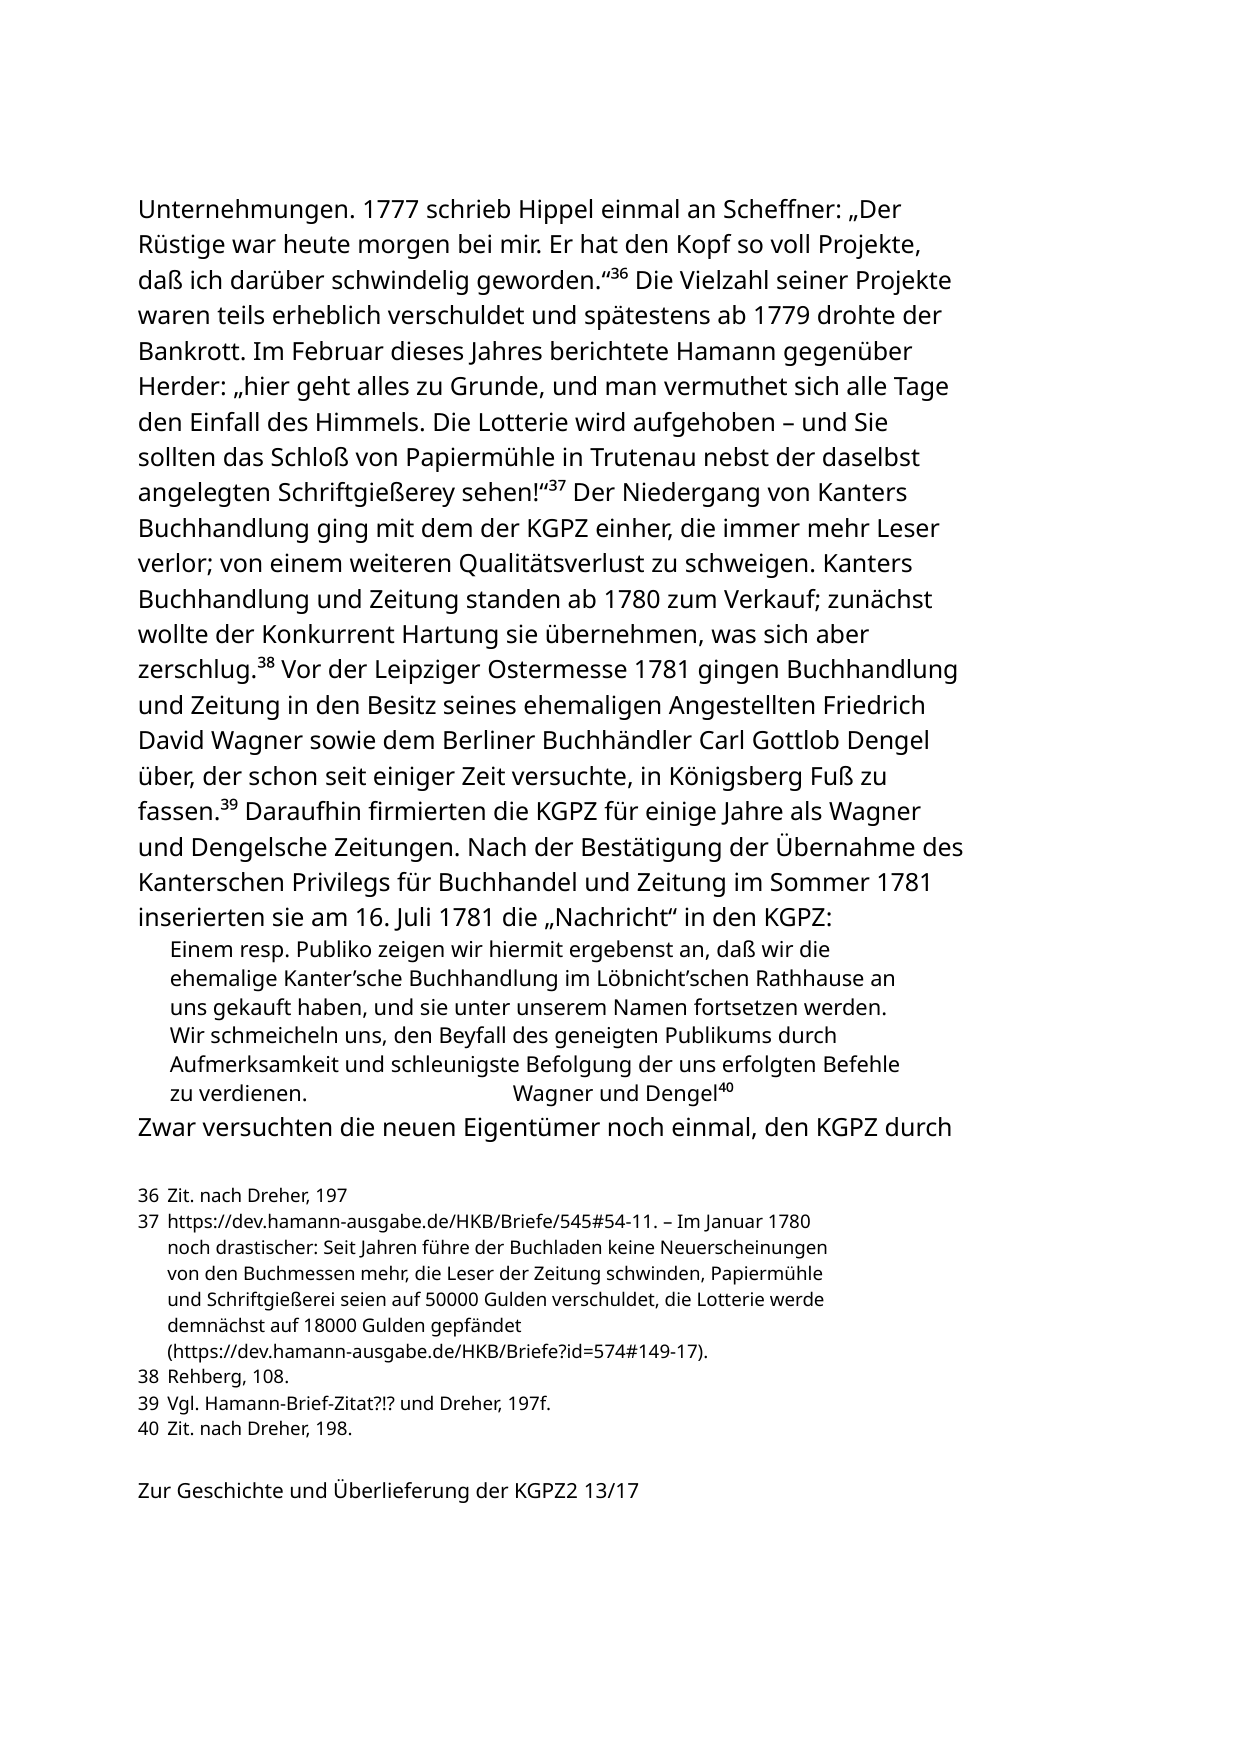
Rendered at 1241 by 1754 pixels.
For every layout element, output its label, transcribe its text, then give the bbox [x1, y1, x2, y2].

text Zit. nach Dreher, 197 [138, 1182, 846, 1208]
text Rehberg, 108. [138, 1363, 846, 1389]
text https://dev.hamann-ausgabe.de/HKB/Briefe/545#54-11. – Im Januar 1780 noch drastischer: Seit Jahren führe der Buchladen keine Neuerscheinungen von den Buchmessen mehr, die Leser der Zeitung schwinden, Papiermühle und Schriftgießerei seien auf 50000 Gulden verschuldet, die Lotterie werde demnächst auf 18000 Gulden gepfändet (https://dev.hamann-ausgabe.de/HKB/Briefe?id=574#149-17). [138, 1208, 846, 1363]
text Zit. nach Dreher, 198. [138, 1415, 846, 1441]
text Zwar versuchten die neuen Eigentümer noch einmal, den KGPZ durch [138, 1108, 964, 1143]
text Einem resp. Publiko zeigen wir hiermit ergebenst an, daß wir die ehemalige Kanter’sche Buchhandlung im Löbnicht’schen Rathhause an uns gekauft haben, und sie unter unserem Namen fortsetzen werden. Wir schmeicheln uns, den Beyfall des geneigten Publikums durch Aufmerksamkeit und schleunigste Befolgung der uns erfolgten Befehle zu verdienen. Wagner und Dengel [169, 934, 905, 1108]
text Vgl. Hamann-Brief-Zitat?!? und Dreher, 197f. [138, 1389, 846, 1415]
text Unternehmungen. 1777 schrieb Hippel einmal an Scheffner: „Der Rüstige war heute morgen bei mir. Er hat den Kopf so voll Projekte, daß ich darüber schwindelig geworden.“ Die Vielzahl seiner Projekte waren teils erheblich verschuldet und spätestens ab 1779 drohte der Bankrott. Im Februar dieses Jahres berichtete Hamann gegenüber Herder: „hier geht alles zu Grunde, und man vermuthet sich alle Tage den Einfall des Himmels. Die Lotterie wird aufgehoben – und Sie sollten das Schloß von Papiermühle in Trutenau nebst der daselbst angelegten Schriftgießerey sehen!“ Der Niedergang von Kanters Buchhandlung ging mit dem der KGPZ einher, die immer mehr Leser verlor; von einem weiteren Qualitätsverlust zu schweigen. Kanters Buchhandlung und Zeitung standen ab 1780 zum Verkauf; zunächst wollte der Konkurrent Hartung sie übernehmen, was sich aber zerschlug. Vor der Leipziger Ostermesse 1781 gingen Buchhandlung und Zeitung in den Besitz seines ehemaligen Angestellten Friedrich David Wagner sowie dem Berliner Buchhändler Carl Gottlob Dengel über, der schon seit einiger Zeit versuchte, in Königsberg Fuß zu fassen. Daraufhin firmierten die KGPZ für einige Jahre als Wagner und Dengelsche Zeitungen. Nach der Bestätigung der Übernahme des Kanterschen Privilegs für Buchhandel und Zeitung im Sommer 1781 inserierten sie am 16. Juli 1781 die „Nachricht“ in den KGPZ: [138, 190, 964, 934]
